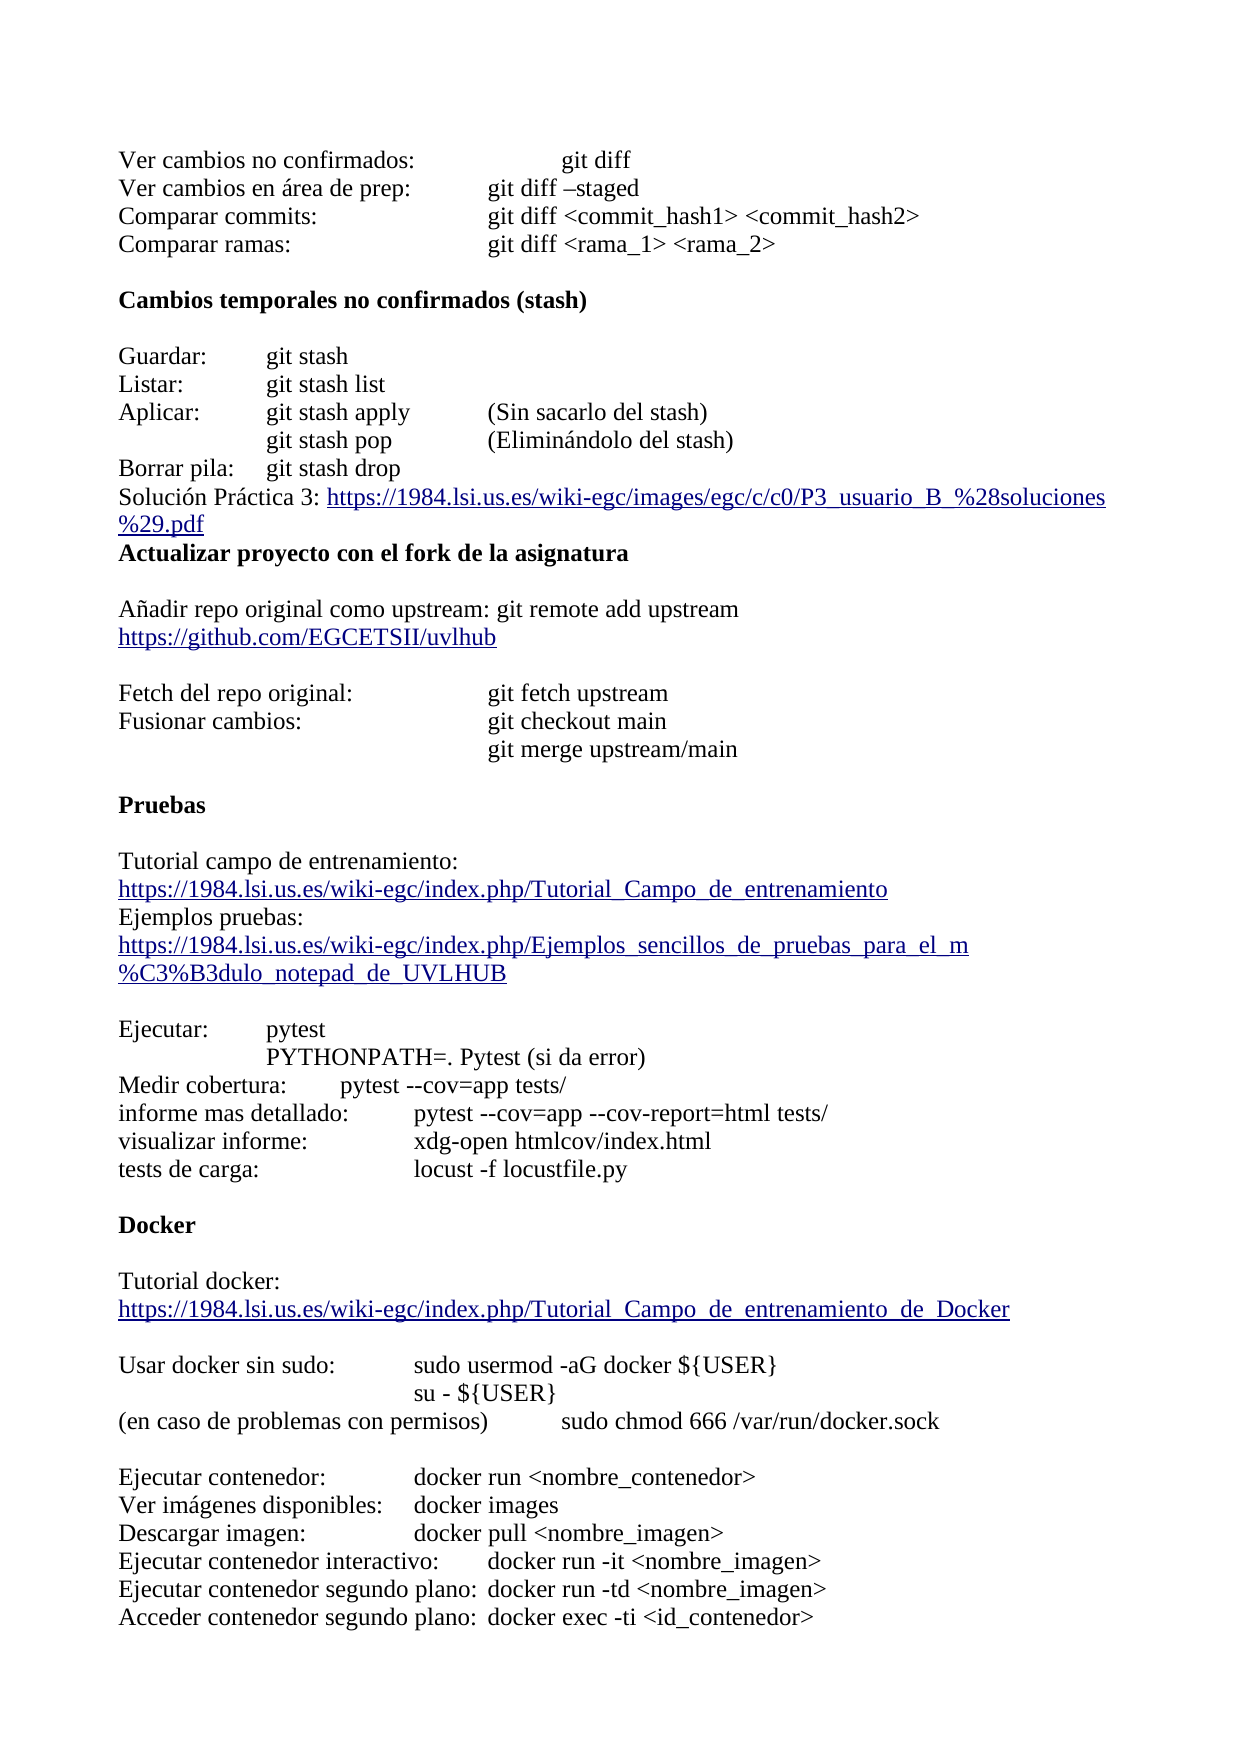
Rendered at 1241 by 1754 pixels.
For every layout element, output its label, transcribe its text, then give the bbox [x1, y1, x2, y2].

text Ejecutar contenedor interactivo: docker run -it <nombre_imagen> [118, 1547, 1122, 1575]
text informe mas detallado: pytest --cov=app --cov-report=html tests/ [118, 1099, 1122, 1127]
text Aplicar: git stash apply (Sin sacarlo del stash) [118, 398, 1122, 426]
text Ejecutar contenedor segundo plano: docker run -td <nombre_imagen> [118, 1575, 1122, 1603]
text Ver cambios no confirmados: git diff [118, 146, 1122, 174]
text PYTHONPATH=. Pytest (si da error) [118, 1043, 1122, 1071]
text git stash pop (Eliminándolo del stash) [118, 426, 1122, 454]
text Solución Práctica 3: https://1984.lsi.us.es/wiki-egc/images/egc/c/c0/P3_usuario_B_%28soluciones%29.pdf [118, 482, 1122, 538]
text Medir cobertura: pytest --cov=app tests/ [118, 1071, 1122, 1099]
text Listar: git stash list [118, 370, 1122, 398]
text Ejecutar contenedor: docker run <nombre_contenedor> [118, 1463, 1122, 1491]
text Comparar ramas: git diff <rama_1> <rama_2> [118, 230, 1122, 258]
text Usar docker sin sudo: sudo usermod -aG docker ${USER} [118, 1351, 1122, 1379]
text Fetch del repo original: git fetch upstream [118, 678, 1122, 707]
text Tutorial docker: https://1984.lsi.us.es/wiki-egc/index.php/Tutorial_Campo_de_entrenamiento_de_Docker [118, 1267, 1122, 1323]
text Docker [118, 1211, 1122, 1239]
text Cambios temporales no confirmados (stash) [118, 286, 1122, 314]
text Borrar pila: git stash drop [118, 454, 1122, 482]
text Fusionar cambios: git checkout main [118, 707, 1122, 734]
text git merge upstream/main [118, 734, 1122, 763]
text tests de carga: locust -f locustfile.py [118, 1155, 1122, 1183]
text Descargar imagen: docker pull <nombre_imagen> [118, 1519, 1122, 1547]
text Ver cambios en área de prep: git diff –staged [118, 174, 1122, 202]
text Actualizar proyecto con el fork de la asignatura [118, 538, 1122, 566]
text Tutorial campo de entrenamiento: https://1984.lsi.us.es/wiki-egc/index.php/Tutorial_Campo_de_entrenamiento [118, 847, 1122, 903]
text visualizar informe: xdg-open htmlcov/index.html [118, 1127, 1122, 1155]
text Acceder contenedor segundo plano: docker exec -ti <id_contenedor> [118, 1603, 1122, 1631]
text (en caso de problemas con permisos) sudo chmod 666 /var/run/docker.sock [118, 1407, 1122, 1435]
text Pruebas [118, 791, 1122, 819]
text Ejecutar: pytest [118, 1015, 1122, 1043]
text Añadir repo original como upstream: git remote add upstream https://github.com/EGCETSII/uvlhub [118, 594, 1122, 651]
text Comparar commits: git diff <commit_hash1> <commit_hash2> [118, 202, 1122, 230]
text Ejemplos pruebas: https://1984.lsi.us.es/wiki-egc/index.php/Ejemplos_sencillos_de_pruebas_para_el_m%C3%B3dulo_notepad_de_UVLHUB [118, 903, 1122, 987]
text Guardar: git stash [118, 342, 1122, 370]
text su - ${USER} [118, 1379, 1122, 1407]
text Ver imágenes disponibles: docker images [118, 1491, 1122, 1519]
